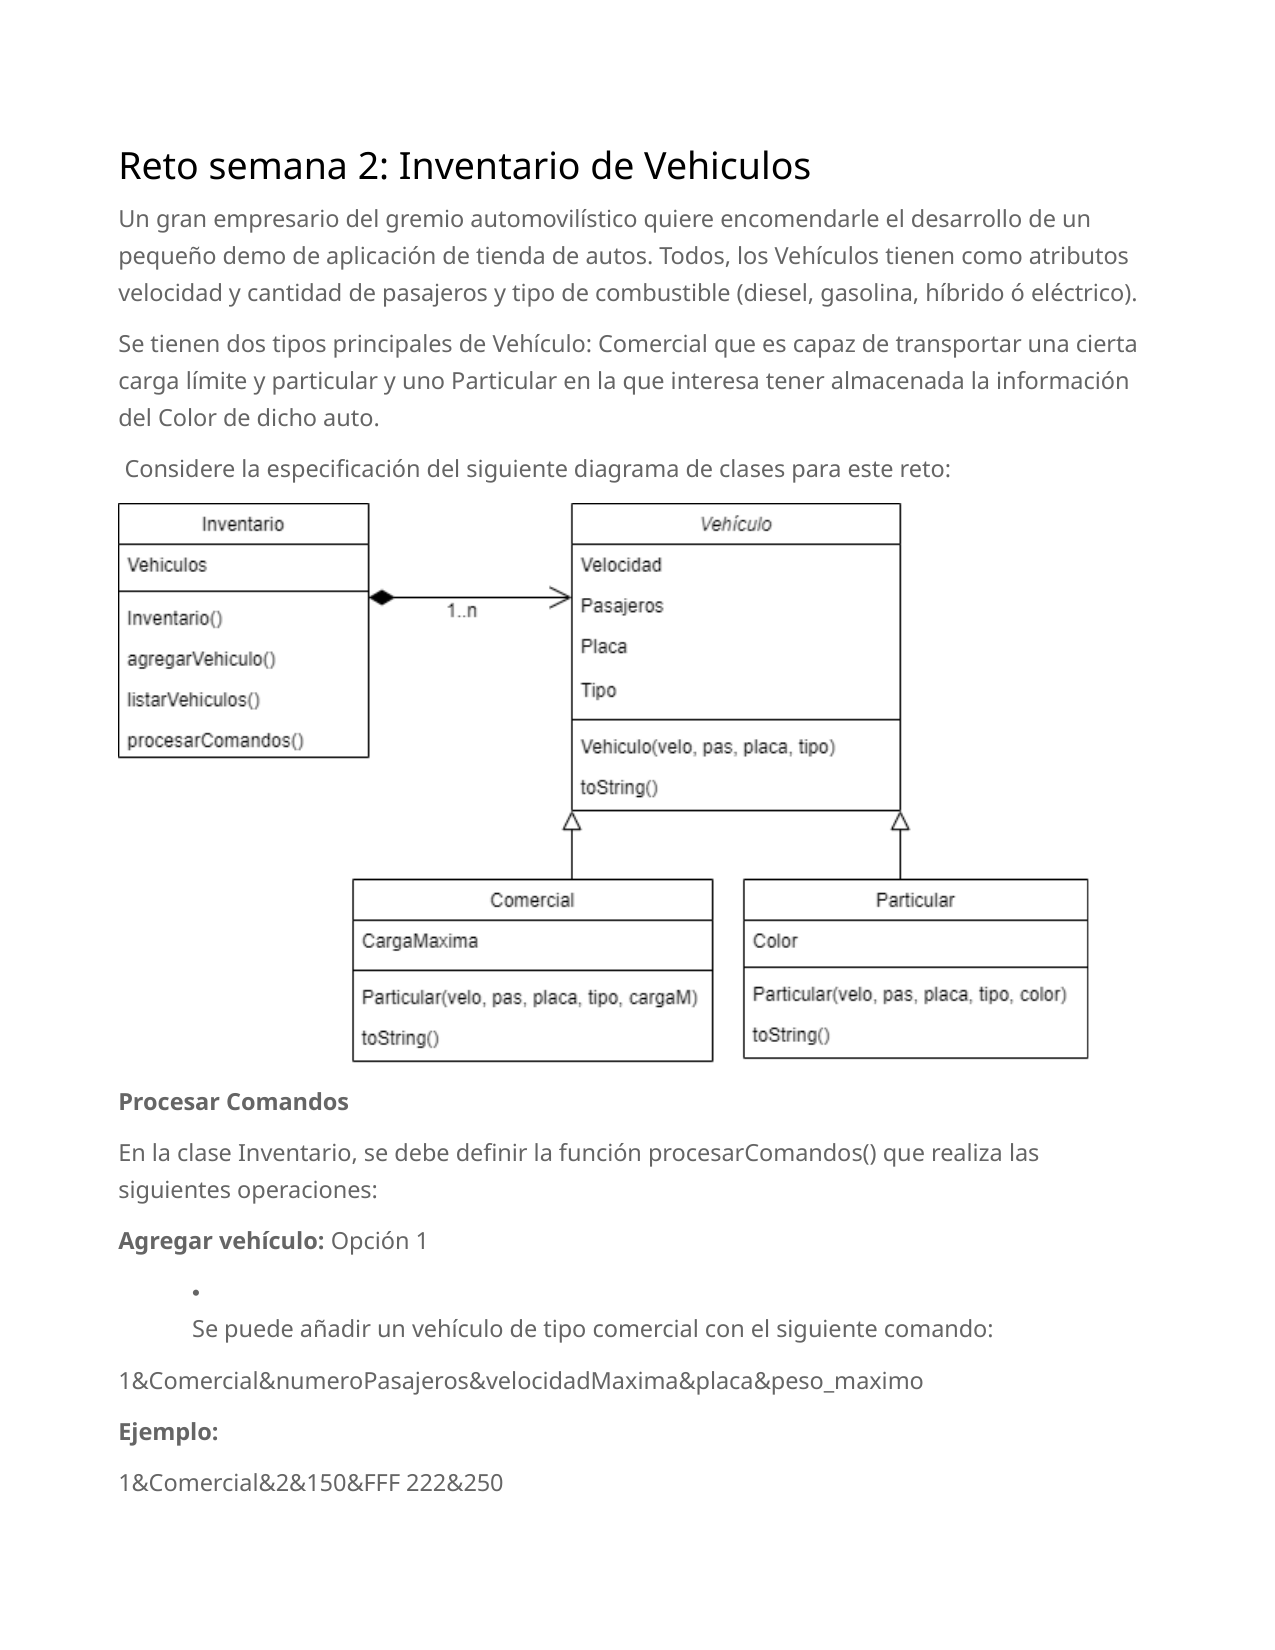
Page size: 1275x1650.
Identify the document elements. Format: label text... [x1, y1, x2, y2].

text Agregar vehículo: Opción 1 [118, 1224, 1157, 1256]
text 1&Comercial&numeroPasajeros&velocidadMaxima&placa&peso_maximo [118, 1364, 1157, 1396]
subtitle Reto semana 2: Inventario de Vehiculos [118, 139, 1157, 190]
picture [118, 503, 1089, 1067]
text 1&Comercial&2&150&FFF 222&250 [118, 1467, 1157, 1499]
list Se puede añadir un vehículo de tipo comercial con el siguiente comando: [118, 1276, 1157, 1344]
text Ejemplo: [118, 1415, 1157, 1447]
text Un gran empresario del gremio automovilístico quiere encomendarle el desarrollo de un pequeño demo de aplicación de tienda de autos. Todos, los Vehículos tienen como atributos velocidad y cantidad de pasajeros y tipo de combustible (diesel, gasolina, híbrido ó eléctrico). [118, 202, 1157, 308]
text Procesar Comandos [118, 1085, 1157, 1117]
text Considere la especificación del siguiente diagrama de clases para este reto: [118, 452, 1157, 484]
text En la clase Inventario, se debe definir la función procesarComandos() que realiza las siguientes operaciones: [118, 1136, 1157, 1205]
text Se tienen dos tipos principales de Vehículo: Comercial que es capaz de transportar una cierta carga límite y particular y uno Particular en la que interesa tener almacenada la información del Color de dicho auto. [118, 327, 1157, 433]
